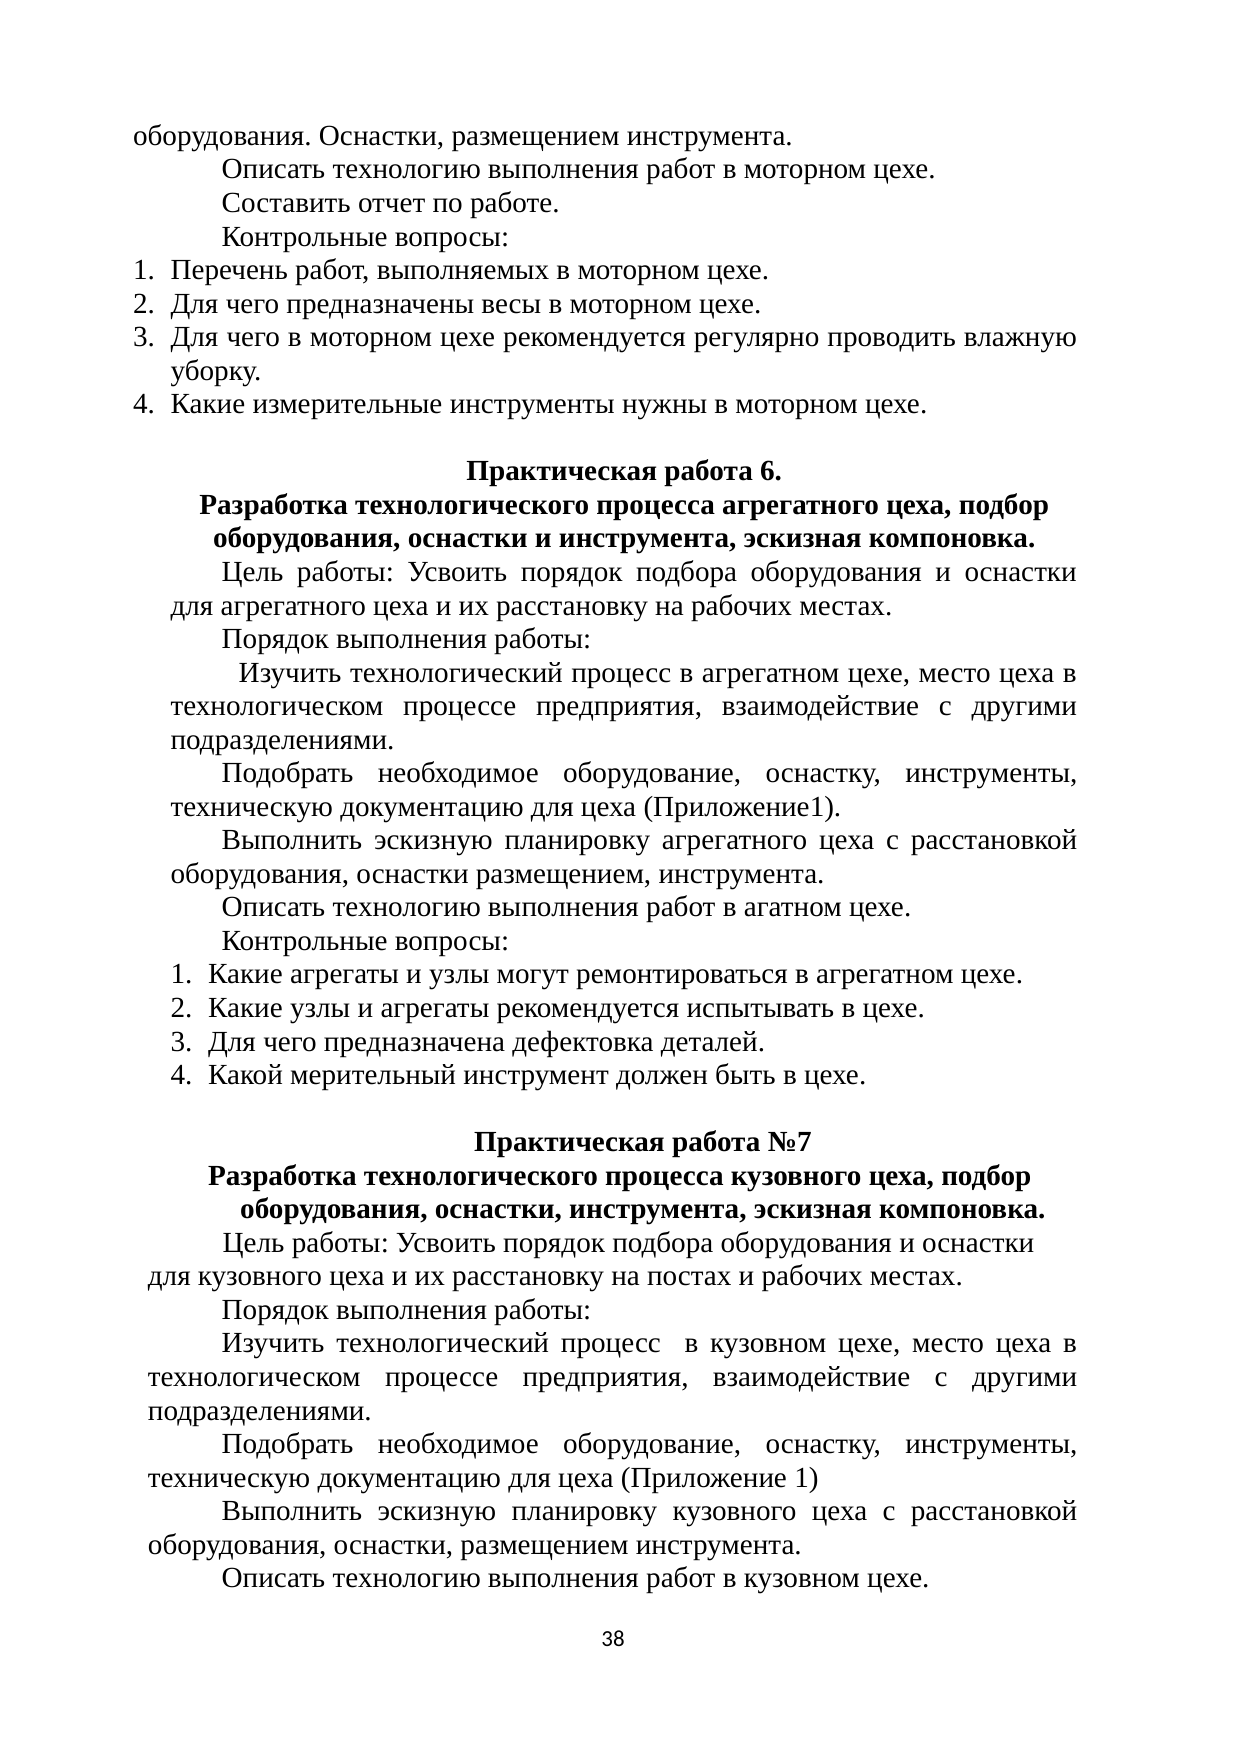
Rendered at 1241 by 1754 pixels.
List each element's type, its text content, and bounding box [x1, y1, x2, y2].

text для кузовного цеха и их расстановку на постах и рабочих местах. [148, 1258, 1078, 1292]
list оборудования. Оснастки, размещением инструмента. [133, 118, 1078, 152]
text Подобрать необходимое оборудование, оснастку, инструменты, техническую документацию для цеха (Приложение 1) [148, 1426, 1078, 1493]
list Цель работы: Усвоить порядок подбора оборудования и оснастки [208, 1225, 1078, 1258]
text Изучить технологический процесс в кузовном цехе, место цеха в технологическом процессе предприятия, взаимодействие с другими подразделениями. [148, 1326, 1078, 1426]
list Порядок выполнения работы: [170, 621, 1078, 655]
list Практическая работа №7 [208, 1124, 1078, 1158]
list Подобрать необходимое оборудование, оснастку, инструменты, техническую документацию для цеха (Приложение1). [170, 755, 1078, 822]
list Какие измерительные инструменты нужны в моторном цехе. [133, 386, 1078, 420]
list Разработка технологического процесса агрегатного цеха, подбор оборудования, оснастки и инструмента, эскизная компоновка. [170, 487, 1078, 554]
list Составить отчет по работе. [133, 185, 1078, 219]
list Изучить технологический процесс в агрегатном цехе, место цеха в технологическом процессе предприятия, взаимодействие с другими подразделениями. [170, 655, 1078, 755]
list Для чего в моторном цехе рекомендуется регулярно проводить влажную уборку. [133, 319, 1078, 386]
list Какие агрегаты и узлы могут ремонтироваться в агрегатном цехе. [170, 957, 1078, 990]
list Практическая работа 6. [170, 453, 1078, 487]
list Описать технологию выполнения работ в моторном цехе. [133, 152, 1078, 185]
text Выполнить эскизную планировку кузовного цеха с расстановкой оборудования, оснастки, размещением инструмента. [148, 1493, 1078, 1560]
list Порядок выполнения работы: [208, 1292, 1078, 1326]
list Цель работы: Усвоить порядок подбора оборудования и оснастки для агрегатного цеха и их расстановку на рабочих местах. [170, 554, 1078, 621]
text Описать технологию выполнения работ в кузовном цехе. [148, 1560, 1078, 1594]
list Контрольные вопросы: [170, 923, 1078, 957]
list Разработка технологического процесса кузовного цеха, подбор [208, 1158, 1078, 1191]
list Для чего предназначены весы в моторном цехе. [133, 286, 1078, 319]
list оборудования, оснастки, инструмента, эскизная компоновка. [208, 1191, 1078, 1225]
list Какой мерительный инструмент должен быть в цехе. [170, 1057, 1078, 1091]
list Выполнить эскизную планировку агрегатного цеха с расстановкой оборудования, оснастки размещением, инструмента. [170, 822, 1078, 889]
list Перечень работ, выполняемых в моторном цехе. [133, 252, 1078, 286]
list Для чего предназначена дефектовка деталей. [170, 1024, 1078, 1057]
list Контрольные вопросы: [133, 219, 1078, 252]
list Описать технологию выполнения работ в агатном цехе. [170, 889, 1078, 923]
list Какие узлы и агрегаты рекомендуется испытывать в цехе. [170, 990, 1078, 1024]
